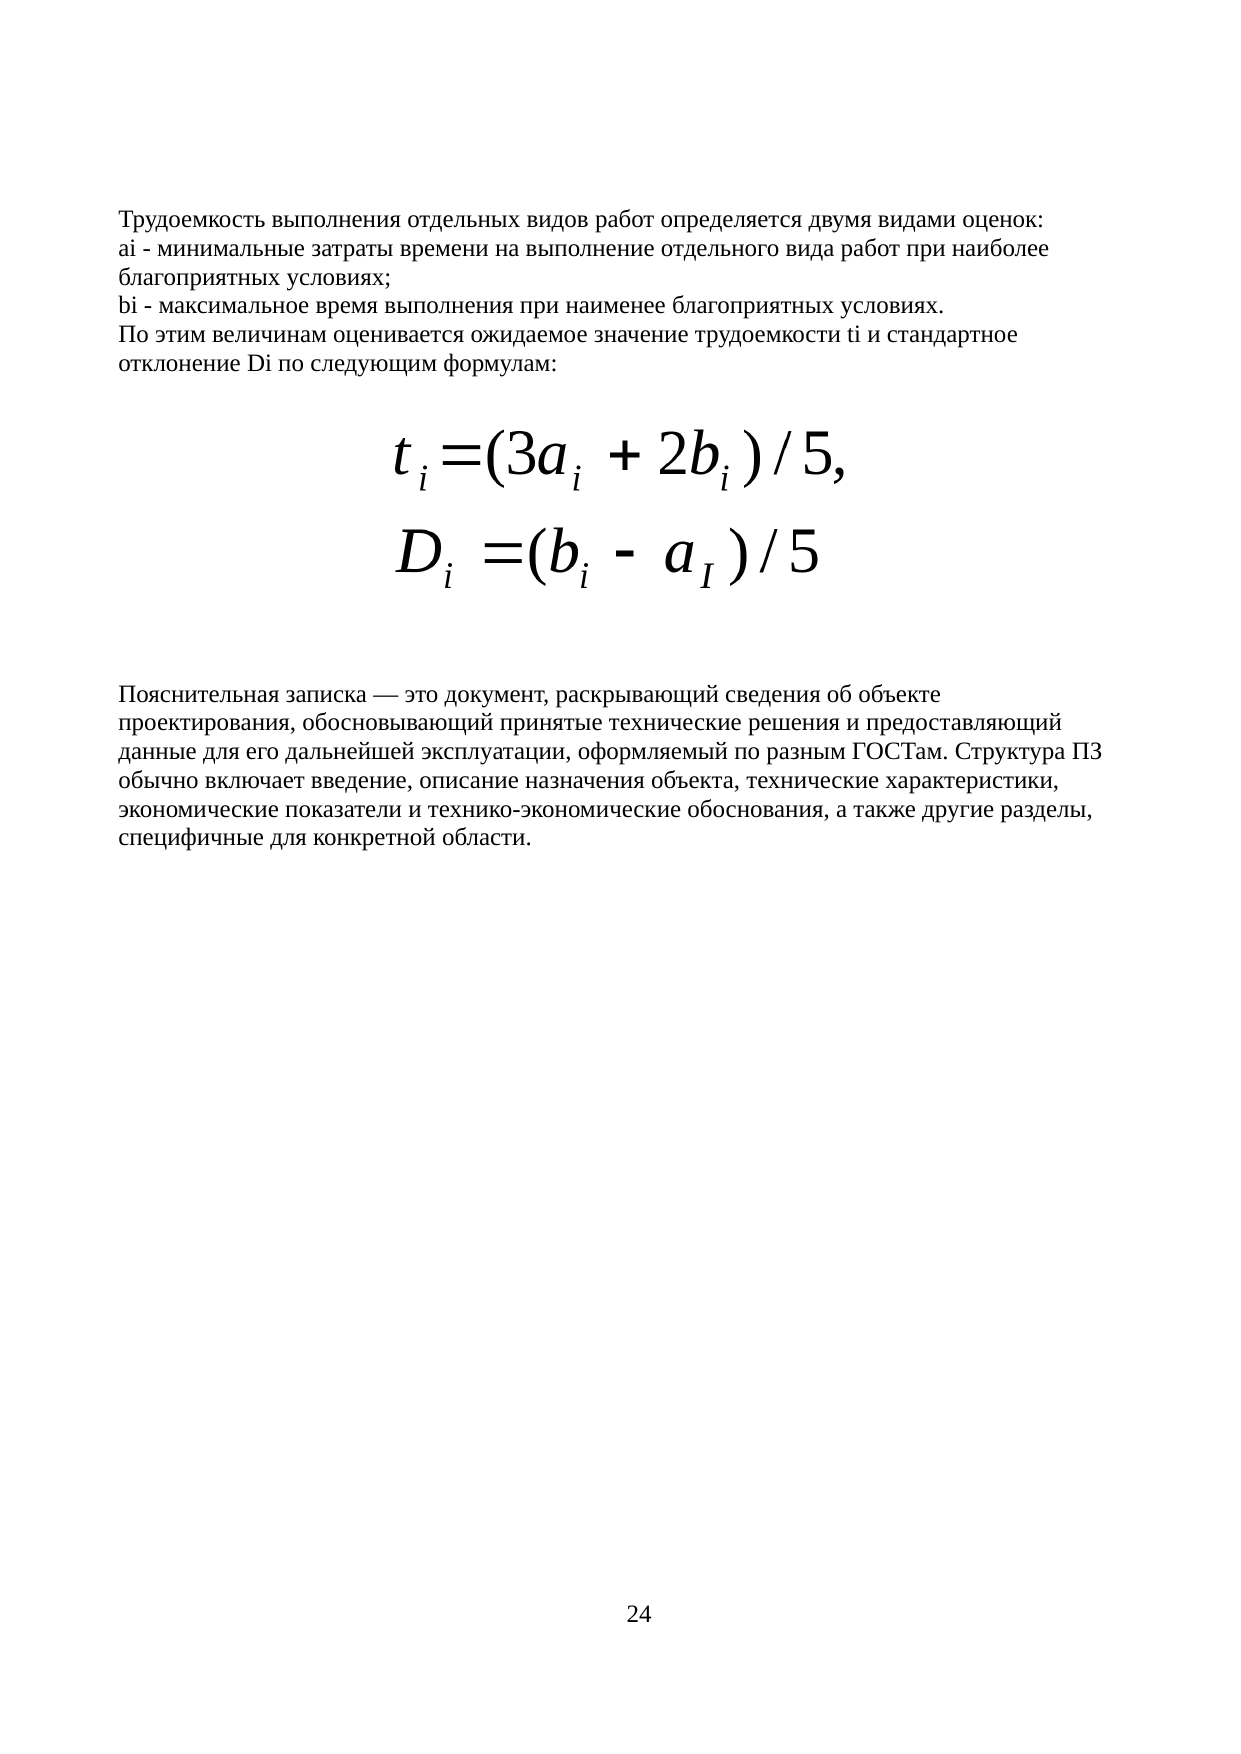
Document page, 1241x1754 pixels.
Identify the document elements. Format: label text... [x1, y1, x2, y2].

text аi - минимальные затраты времени на выполнение отдельного вида работ при наиболее благоприятных условиях; [118, 233, 1122, 291]
picture [384, 410, 856, 603]
text bi - максимальное время выполнения при наименее благоприятных условиях. [118, 291, 1122, 319]
text 24 [156, 1599, 1122, 1627]
text Пояснительная записка — это документ, раскрывающий сведения об объекте проектирования, обосновывающий принятые технические решения и предоставляющий данные для его дальнейшей эксплуатации, оформляемый по разным ГОСТам. Структура ПЗ обычно включает введение, описание назначения объекта, технические характеристики, экономические показатели и технико-экономические обоснования, а также другие разделы, специфичные для конкретной области. [118, 679, 1122, 851]
text Трудоемкость выполнения отдельных видов работ определяется двумя видами оценок: [118, 204, 1122, 233]
text По этим величинам оценивается ожидаемое значение трудоемкости ti и стандартное отклонение Di по следующим формулам: [118, 319, 1122, 377]
